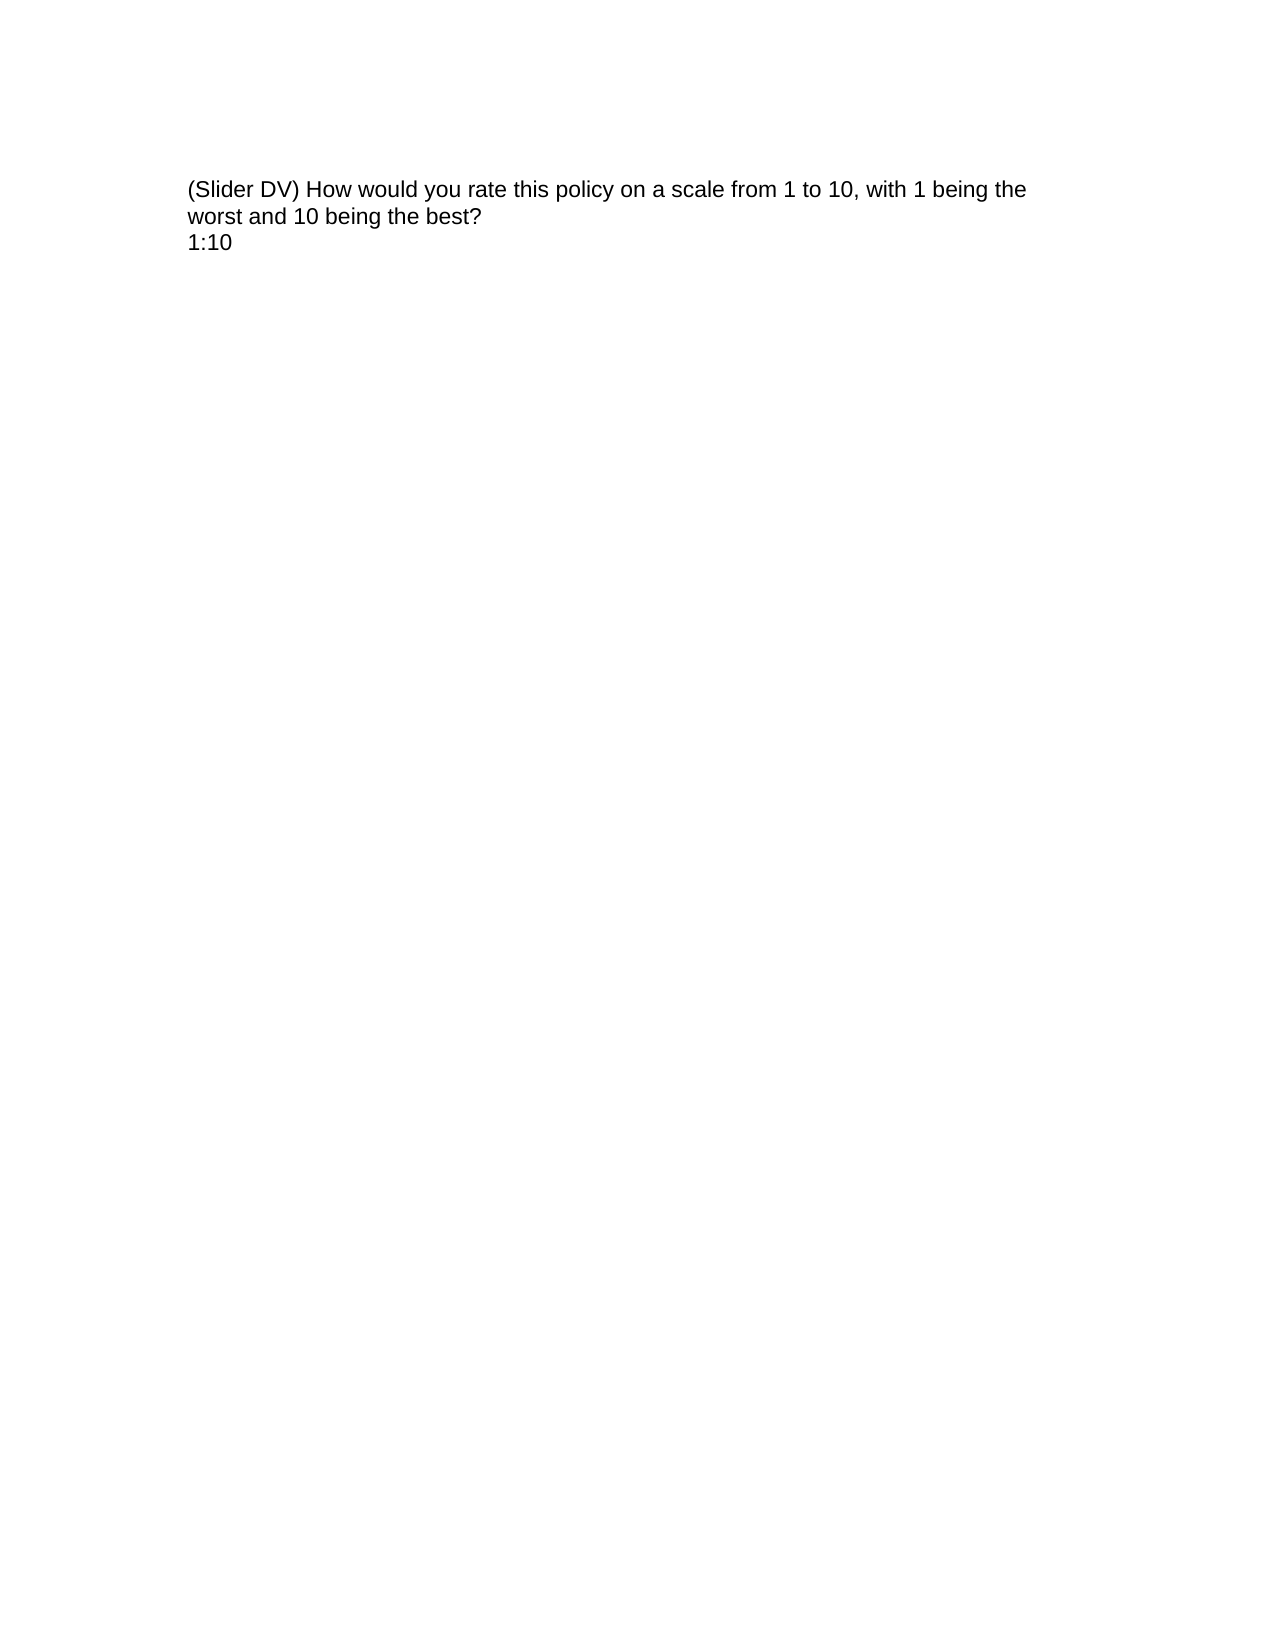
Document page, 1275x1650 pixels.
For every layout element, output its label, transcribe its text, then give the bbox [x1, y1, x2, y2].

text 1:10 [187, 229, 1087, 255]
text (Slider DV) How would you rate this policy on a scale from 1 to 10, with 1 being the worst and 10 being the best? [187, 176, 1087, 229]
